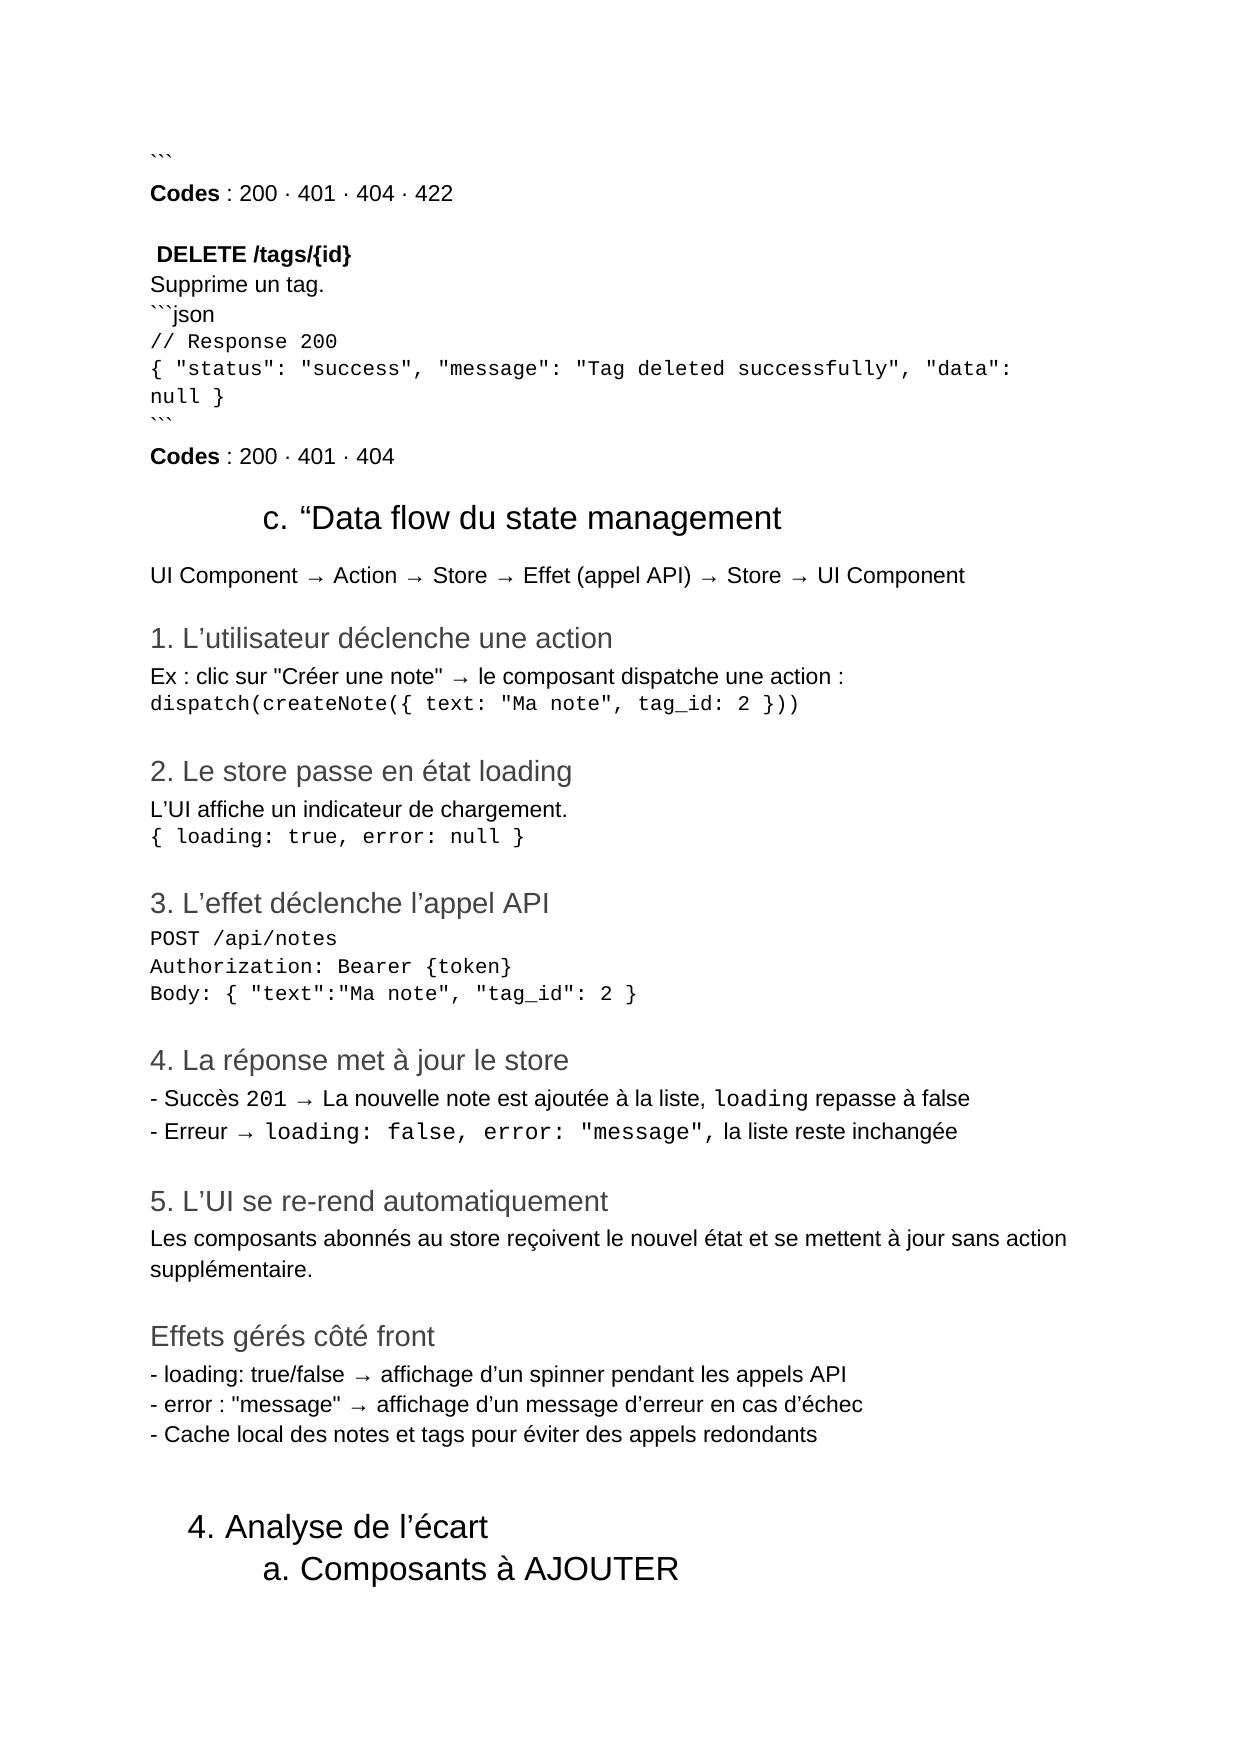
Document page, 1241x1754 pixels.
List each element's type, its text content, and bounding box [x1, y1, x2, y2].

text ```json [150, 301, 1090, 327]
text - error : "message" → affichage d’un message d’erreur en cas d’échec [150, 1391, 1090, 1418]
text L’UI affiche un indicateur de chargement. [150, 796, 1090, 822]
subtitle 1. L’utilisateur déclenche une action [150, 621, 1090, 655]
subtitle 2. Le store passe en état loading [150, 754, 1090, 787]
text ``` [150, 413, 1090, 439]
text Body: { "text":"Ma note", "tag_id": 2 } [150, 983, 1090, 1006]
subtitle 4. La réponse met à jour le store [150, 1043, 1090, 1077]
text - Cache local des notes et tags pour éviter des appels redondants [150, 1421, 1090, 1448]
subtitle Effets gérés côté front [150, 1319, 1090, 1353]
text UI Component → Action → Store → Effet (appel API) → Store → UI Component [150, 562, 1090, 588]
text Authorization: Bearer {token} [150, 956, 1090, 979]
text { "status": "success", "message": "Tag deleted successfully", "data": null } [150, 358, 1090, 409]
text dispatch(createNote({ text: "Ma note", tag_id: 2 })) [150, 693, 1090, 717]
subtitle Composants à AJOUTER [262, 1549, 1090, 1588]
text Les composants abonnés au store reçoivent le nouvel état et se mettent à jour sans action supplémentaire. [150, 1225, 1090, 1282]
text // Response 200 [150, 331, 1090, 355]
subtitle “Data flow du state management [262, 498, 1090, 537]
text Codes : 200 · 401 · 404 [150, 443, 1090, 469]
subtitle 5. L’UI se re-rend automatiquement [150, 1183, 1090, 1217]
text Ex : clic sur "Créer une note" → le composant dispatche une action : [150, 663, 1090, 689]
text - loading: true/false → affichage d’un spinner pendant les appels API [150, 1361, 1090, 1387]
text Codes : 200 · 401 · 404 · 422 [150, 180, 1090, 207]
text POST /api/notes [150, 928, 1090, 952]
subtitle 3. L’effet déclenche l’appel API [150, 887, 1090, 920]
text - Succès 201 → La nouvelle note est ajoutée à la liste, loading repasse à false [150, 1085, 1090, 1113]
text Supprime un tag. [150, 271, 1090, 297]
text DELETE /tags/{id} [150, 241, 1090, 267]
text - Erreur → loading: false, error: "message", la liste reste inchangée [150, 1118, 1090, 1146]
subtitle Analyse de l’écart [187, 1507, 1090, 1545]
text { loading: true, error: null } [150, 826, 1090, 850]
text ``` [150, 150, 1090, 176]
